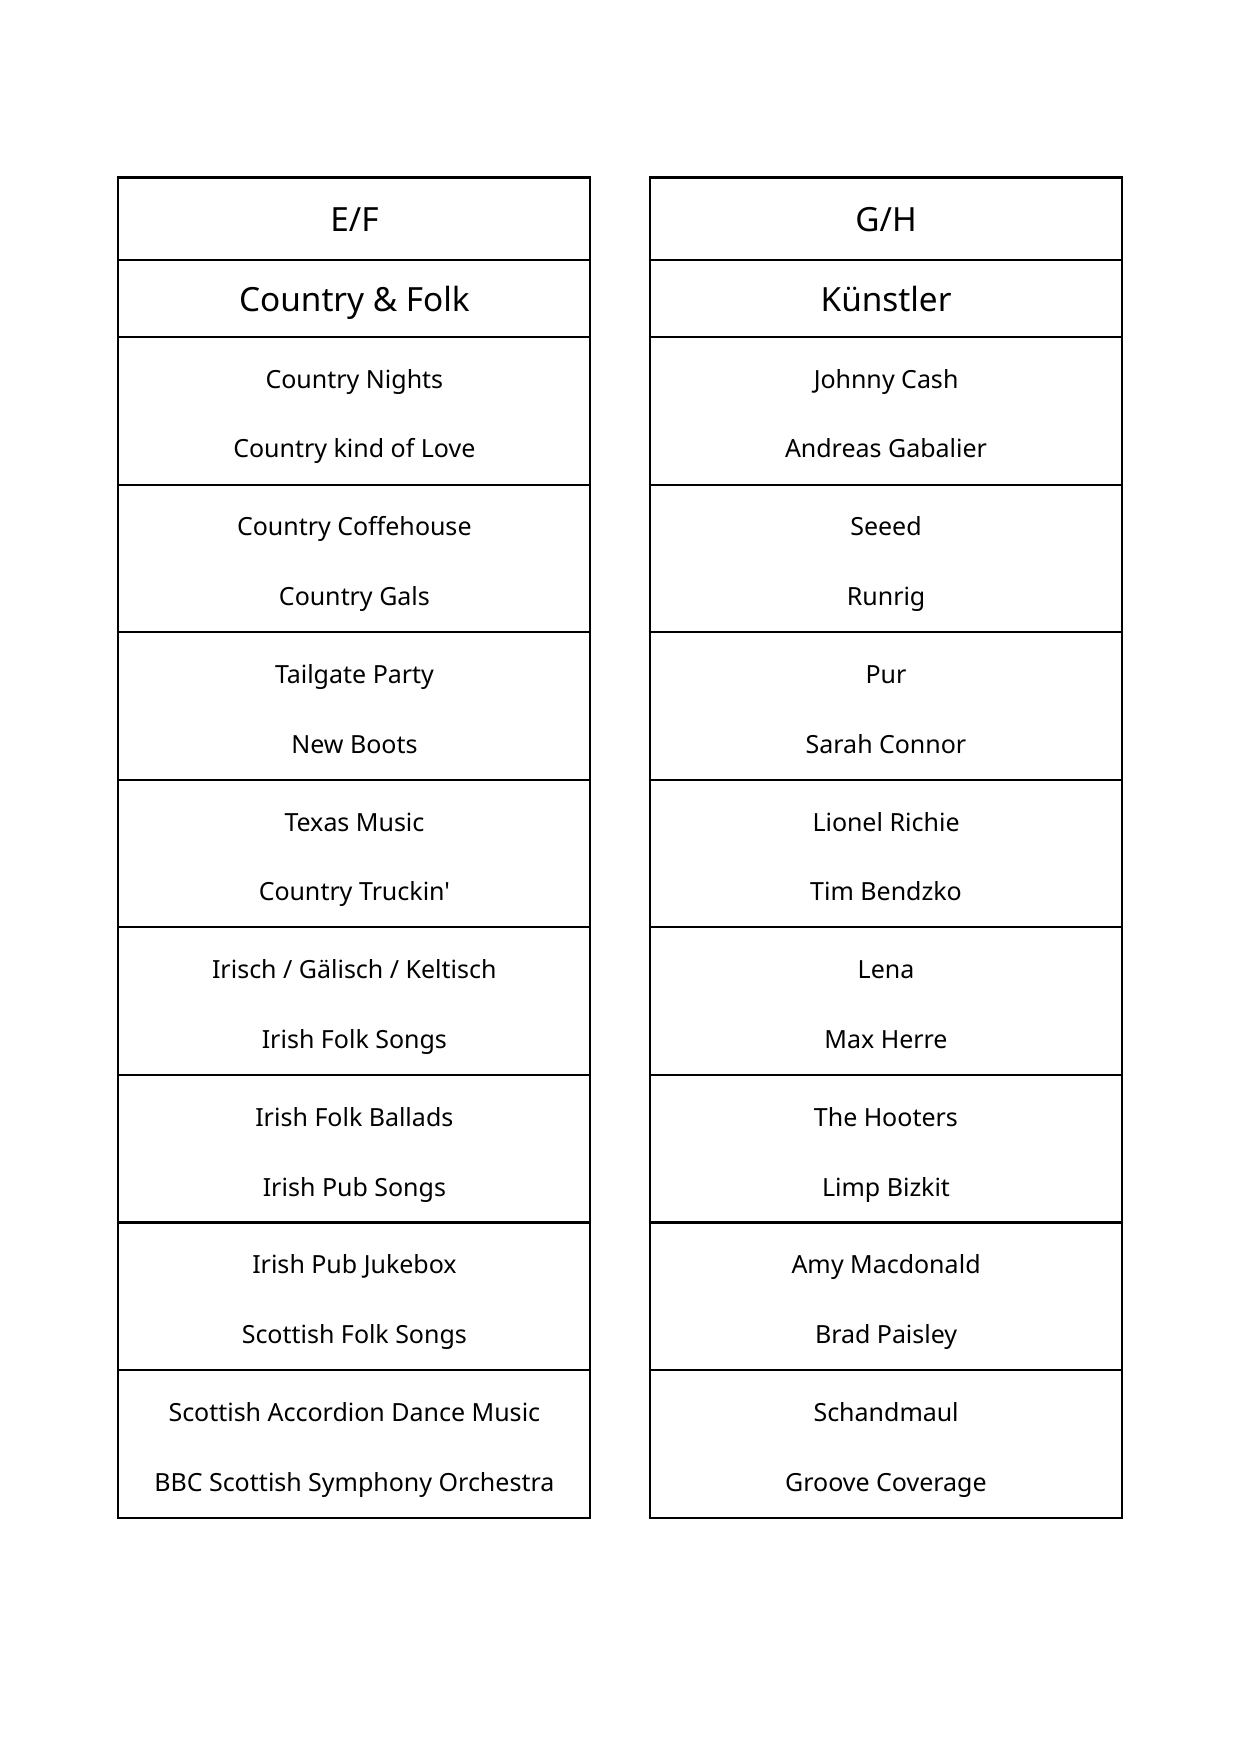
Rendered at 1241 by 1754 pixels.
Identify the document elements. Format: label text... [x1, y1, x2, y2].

table_cell [591, 631, 649, 779]
table_header E/F [119, 179, 589, 259]
table_cell Seeed Runrig [651, 486, 1121, 631]
table_cell Schandmaul Groove Coverage [651, 1371, 1121, 1517]
table_cell [591, 484, 649, 631]
table_cell Texas Music Country Truckin' [119, 781, 589, 926]
table_cell [591, 926, 649, 1074]
table_cell Country & Folk [119, 261, 589, 336]
table_header G/H [651, 179, 1121, 259]
table_cell Irish Folk Ballads Irish Pub Songs [119, 1076, 589, 1221]
table_cell Johnny Cash Andreas Gabalier [651, 338, 1121, 483]
table_cell [591, 1074, 649, 1221]
table_cell [591, 1221, 649, 1369]
table_cell Künstler [651, 261, 1121, 336]
table_cell [591, 336, 649, 483]
table_cell The Hooters Limp Bizkit [651, 1076, 1121, 1221]
table_cell Lionel Richie Tim Bendzko [651, 781, 1121, 926]
table_cell Scottish Accordion Dance Music BBC Scottish Symphony Orchestra [119, 1371, 589, 1517]
table_cell [591, 1369, 649, 1517]
table_header [591, 176, 649, 259]
table_cell Amy Macdonald Brad Paisley [651, 1224, 1121, 1369]
table_cell Irish Pub Jukebox Scottish Folk Songs [119, 1224, 589, 1369]
table_cell Lena Max Herre [651, 928, 1121, 1074]
table_cell Country Nights Country kind of Love [119, 338, 589, 483]
table_cell Tailgate Party New Boots [119, 633, 589, 779]
table_cell [591, 259, 649, 336]
table_cell Irisch / Gälisch / Keltisch Irish Folk Songs [119, 928, 589, 1074]
table_cell [591, 779, 649, 926]
table_cell Pur Sarah Connor [651, 633, 1121, 779]
table_cell Country Coffehouse Country Gals [119, 486, 589, 631]
